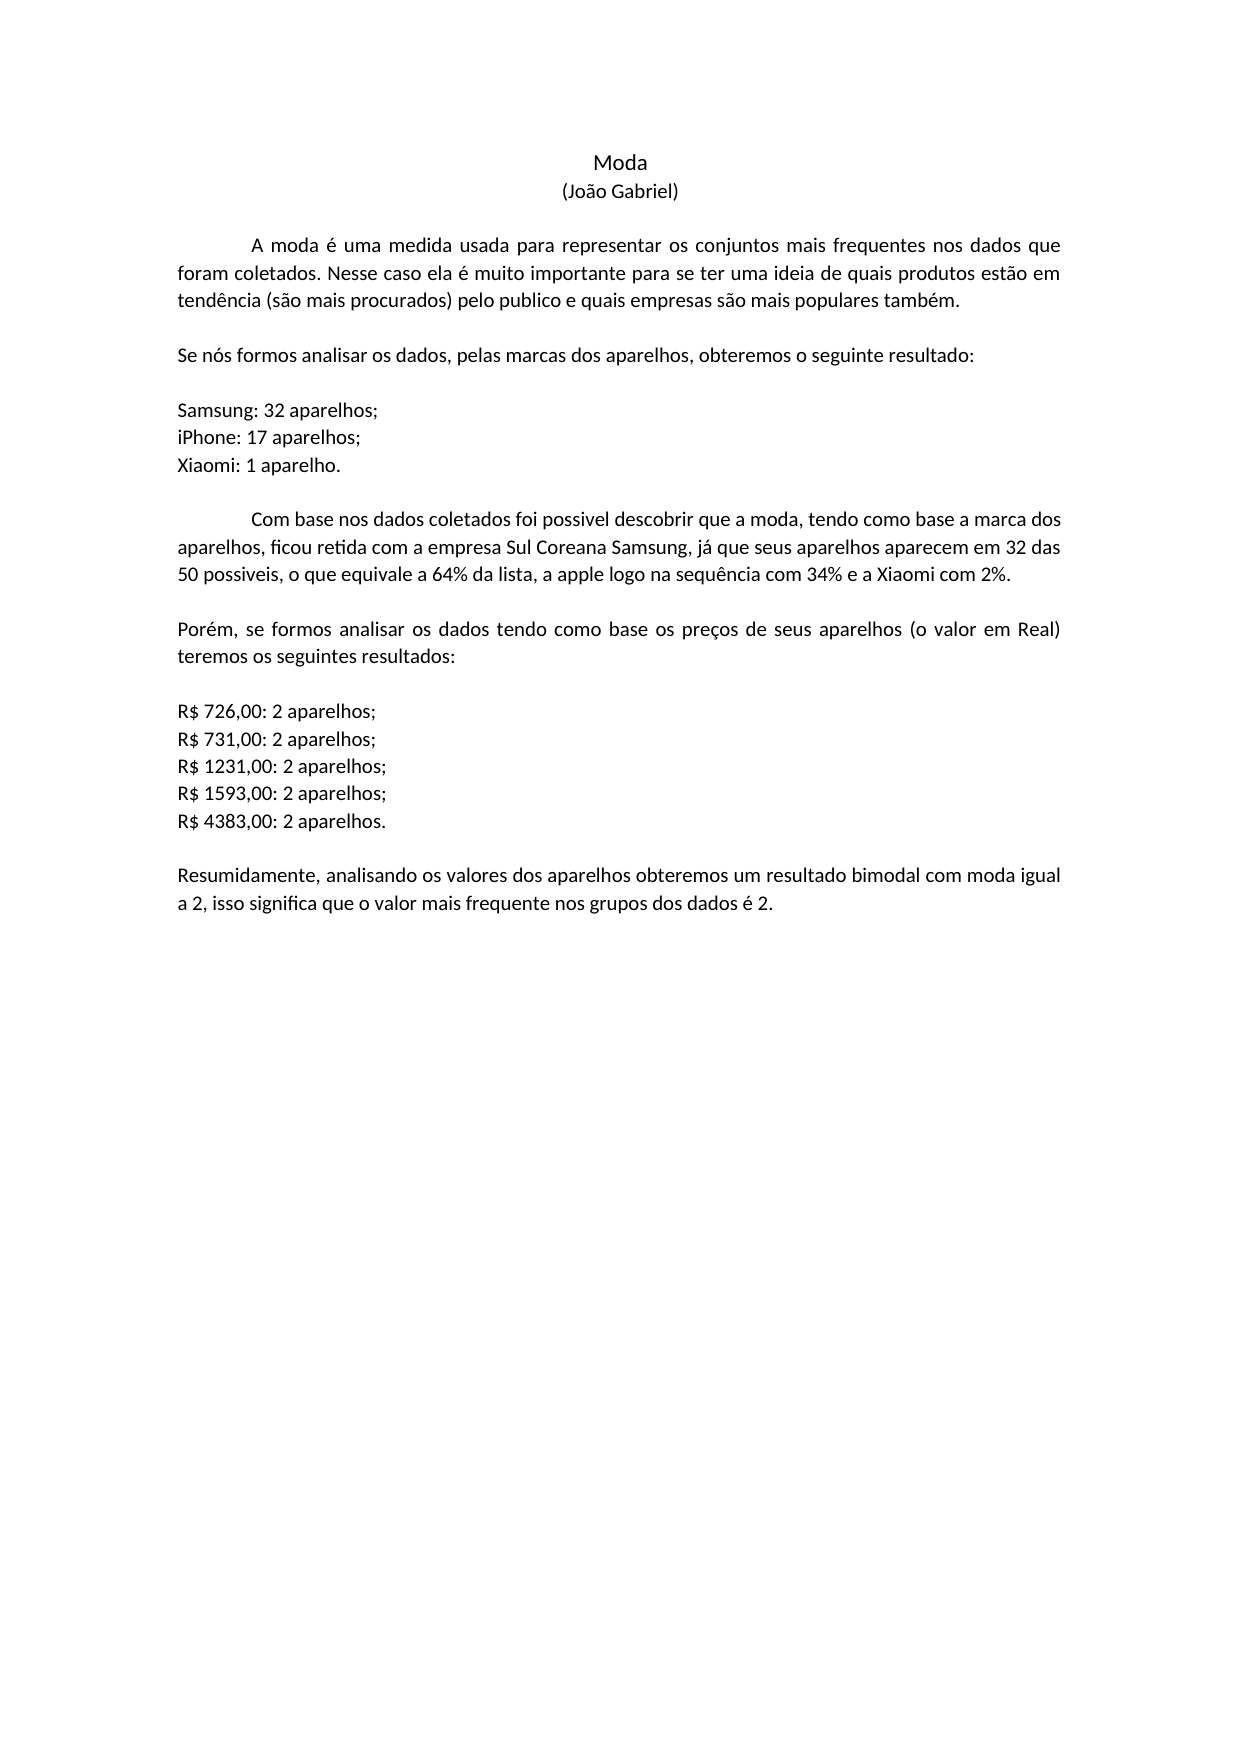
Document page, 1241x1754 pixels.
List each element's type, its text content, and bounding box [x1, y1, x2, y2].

list Resumidamente, analisando os valores dos aparelhos obteremos um resultado bimodal com moda igual a 2, isso significa que o valor mais frequente nos grupos dos dados é 2. [177, 863, 1063, 916]
list R$ 1593,00: 2 aparelhos; [177, 781, 1063, 806]
list R$ 726,00: 2 aparelhos; [177, 698, 1063, 724]
list Samsung: 32 aparelhos; [177, 397, 1063, 422]
list R$ 4383,00: 2 aparelhos. [177, 808, 1063, 833]
list (João Gabriel) [177, 178, 1063, 203]
list iPhone: 17 aparelhos; [177, 424, 1063, 450]
list Se nós formos analisar os dados, pelas marcas dos aparelhos, obteremos o seguinte resultado: [177, 342, 1063, 368]
list R$ 731,00: 2 aparelhos; [177, 726, 1063, 751]
list Xiaomi: 1 aparelho. [177, 452, 1063, 477]
list Porém, se formos analisar os dados tendo como base os preços de seus aparelhos (o valor em Real) teremos os seguintes resultados: [177, 616, 1063, 669]
list Moda [177, 148, 1063, 176]
list A moda é uma medida usada para representar os conjuntos mais frequentes nos dados que foram coletados. Nesse caso ela é muito importante para se ter uma ideia de quais produtos estão em tendência (são mais procurados) pelo publico e quais empresas são mais populares também. [177, 233, 1063, 313]
list R$ 1231,00: 2 aparelhos; [177, 753, 1063, 778]
list Com base nos dados coletados foi possivel descobrir que a moda, tendo como base a marca dos aparelhos, ficou retida com a empresa Sul Coreana Samsung, já que seus aparelhos aparecem em 32 das 50 possiveis, o que equivale a 64% da lista, a apple logo na sequência com 34% e a Xiaomi com 2%. [177, 507, 1063, 587]
